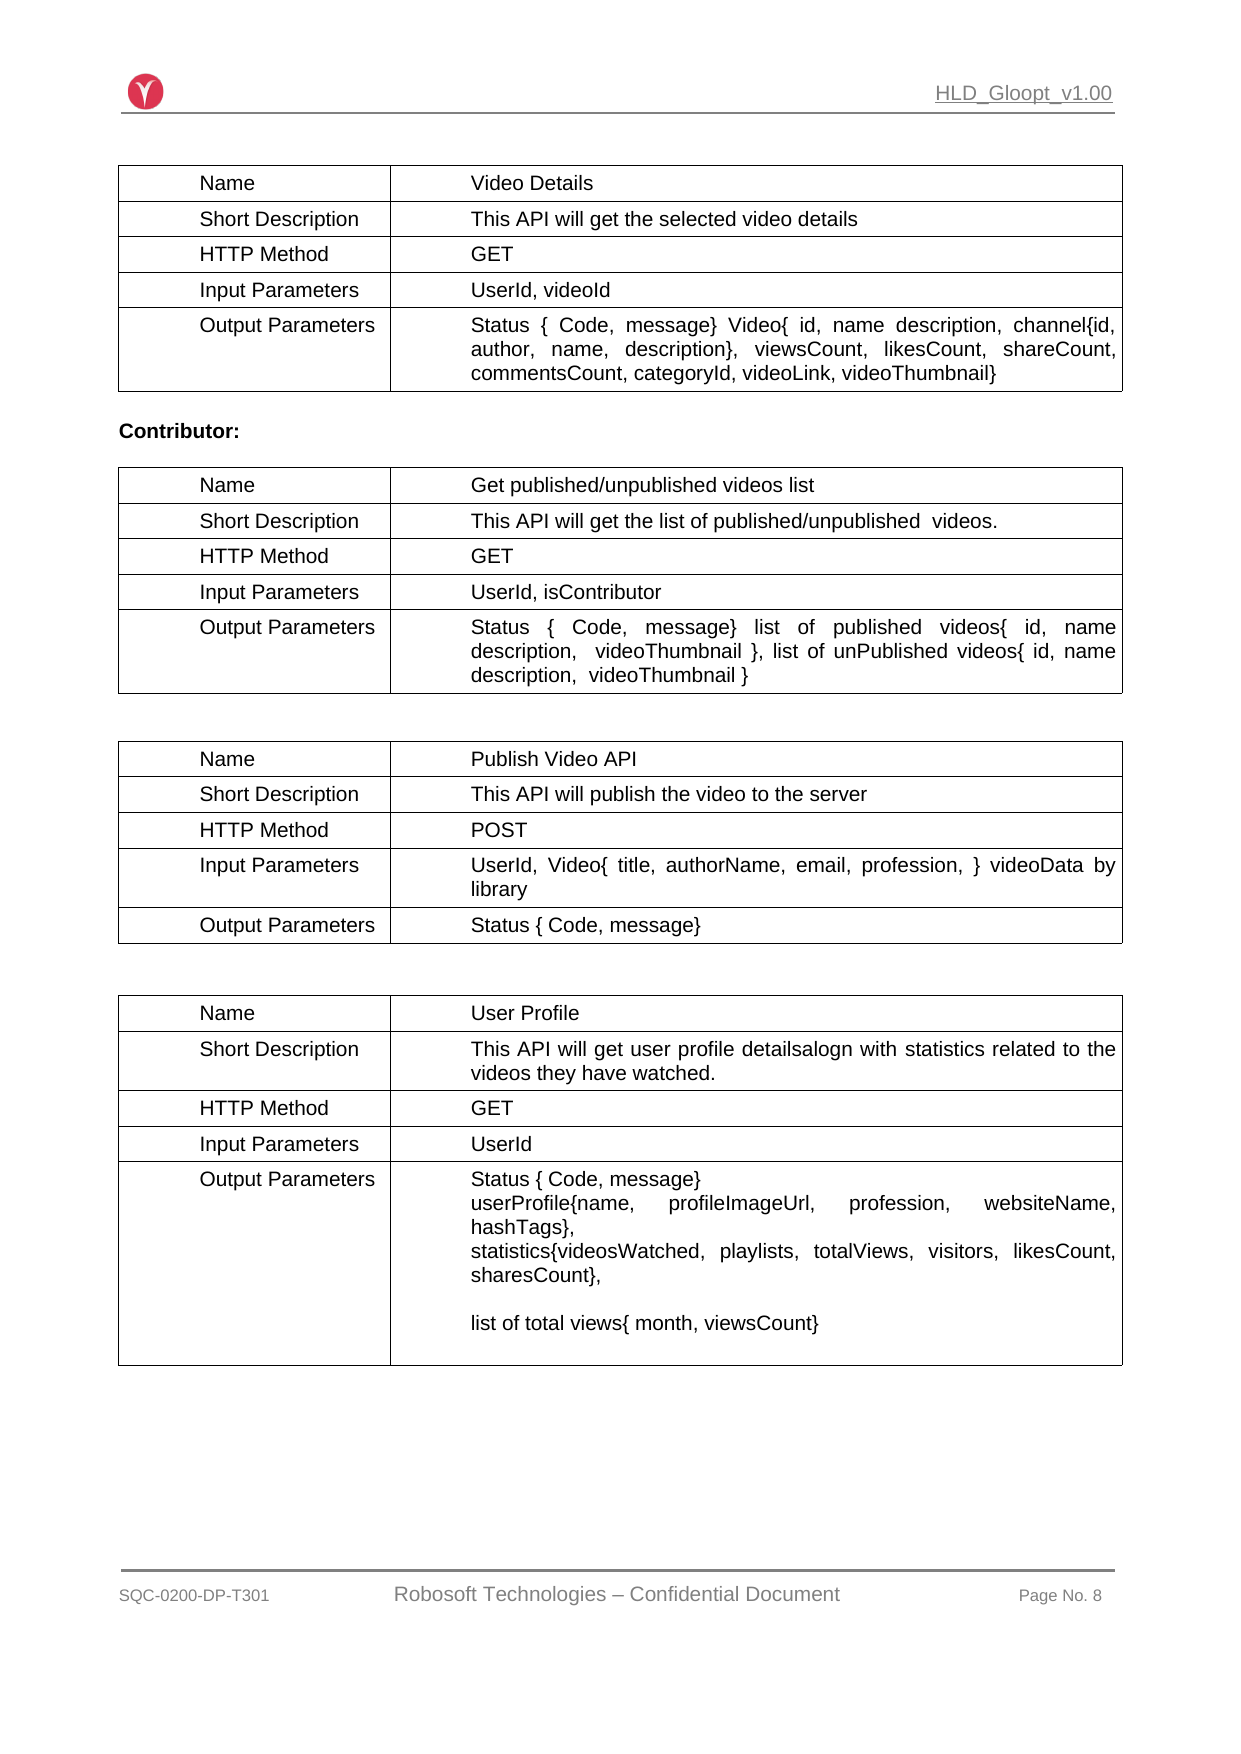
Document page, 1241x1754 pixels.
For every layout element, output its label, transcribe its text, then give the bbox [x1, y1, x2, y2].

table_cell UserId, Video{ title, authorName, email, profession, } videoData by library [391, 849, 1122, 907]
table_cell HTTP Method [119, 539, 390, 574]
table_header Name [119, 468, 390, 503]
table_cell Output Parameters [119, 610, 390, 693]
table_cell Output Parameters [119, 908, 390, 942]
table_header User Profile [391, 996, 1122, 1031]
table_cell This API will get user profile detailsalogn with statistics related to the videos they have watched. [391, 1032, 1122, 1090]
table_cell UserId, videoId [391, 273, 1122, 307]
table_cell UserId, isContributor [391, 575, 1122, 609]
table_cell GET [391, 237, 1122, 272]
table_header Publish Video API [391, 742, 1122, 776]
table_cell HTTP Method [119, 237, 390, 272]
table_cell Input Parameters [119, 1127, 390, 1161]
table_cell Output Parameters [119, 308, 390, 391]
table_cell POST [391, 813, 1122, 847]
picture [127, 73, 164, 110]
table_cell GET [391, 1091, 1122, 1126]
table_header Name [119, 166, 390, 201]
table_cell Output Parameters [119, 1162, 390, 1364]
table_cell Input Parameters [119, 849, 390, 907]
table_cell Short Description [119, 504, 390, 538]
table_cell HTTP Method [119, 1091, 390, 1126]
table_header Get published/unpublished videos list [391, 468, 1122, 503]
table_cell HTTP Method [119, 813, 390, 847]
table_cell Short Description [119, 777, 390, 812]
table_cell GET [391, 539, 1122, 574]
table_cell Status { Code, message} userProfile{name, profileImageUrl, profession, websiteName, hashTags}, statistics{videosWatched, playlists, totalViews, visitors, likesCount, sharesCount}, list of total views{ month, viewsCount} [391, 1162, 1122, 1364]
table_cell Status { Code, message} list of published videos{ id, name description, videoThumbnail }, list of unPublished videos{ id, name description, videoThumbnail } [391, 610, 1122, 693]
table_header Name [119, 742, 390, 776]
table_header Video Details [391, 166, 1122, 201]
table_cell Input Parameters [119, 575, 390, 609]
text Contributor: [118, 419, 1122, 443]
table_cell UserId [391, 1127, 1122, 1161]
table_cell Short Description [119, 202, 390, 236]
table_cell Status { Code, message} Video{ id, name description, channel{id, author, name, description}, viewsCount, likesCount, shareCount, commentsCount, categoryId, videoLink, videoThumbnail} [391, 308, 1122, 391]
table_cell Input Parameters [119, 273, 390, 307]
table_cell This API will publish the video to the server [391, 777, 1122, 812]
table_header Name [119, 996, 390, 1031]
table_cell Status { Code, message} [391, 908, 1122, 942]
table_cell Short Description [119, 1032, 390, 1090]
table_cell This API will get the list of published/unpublished videos. [391, 504, 1122, 538]
table_cell This API will get the selected video details [391, 202, 1122, 236]
